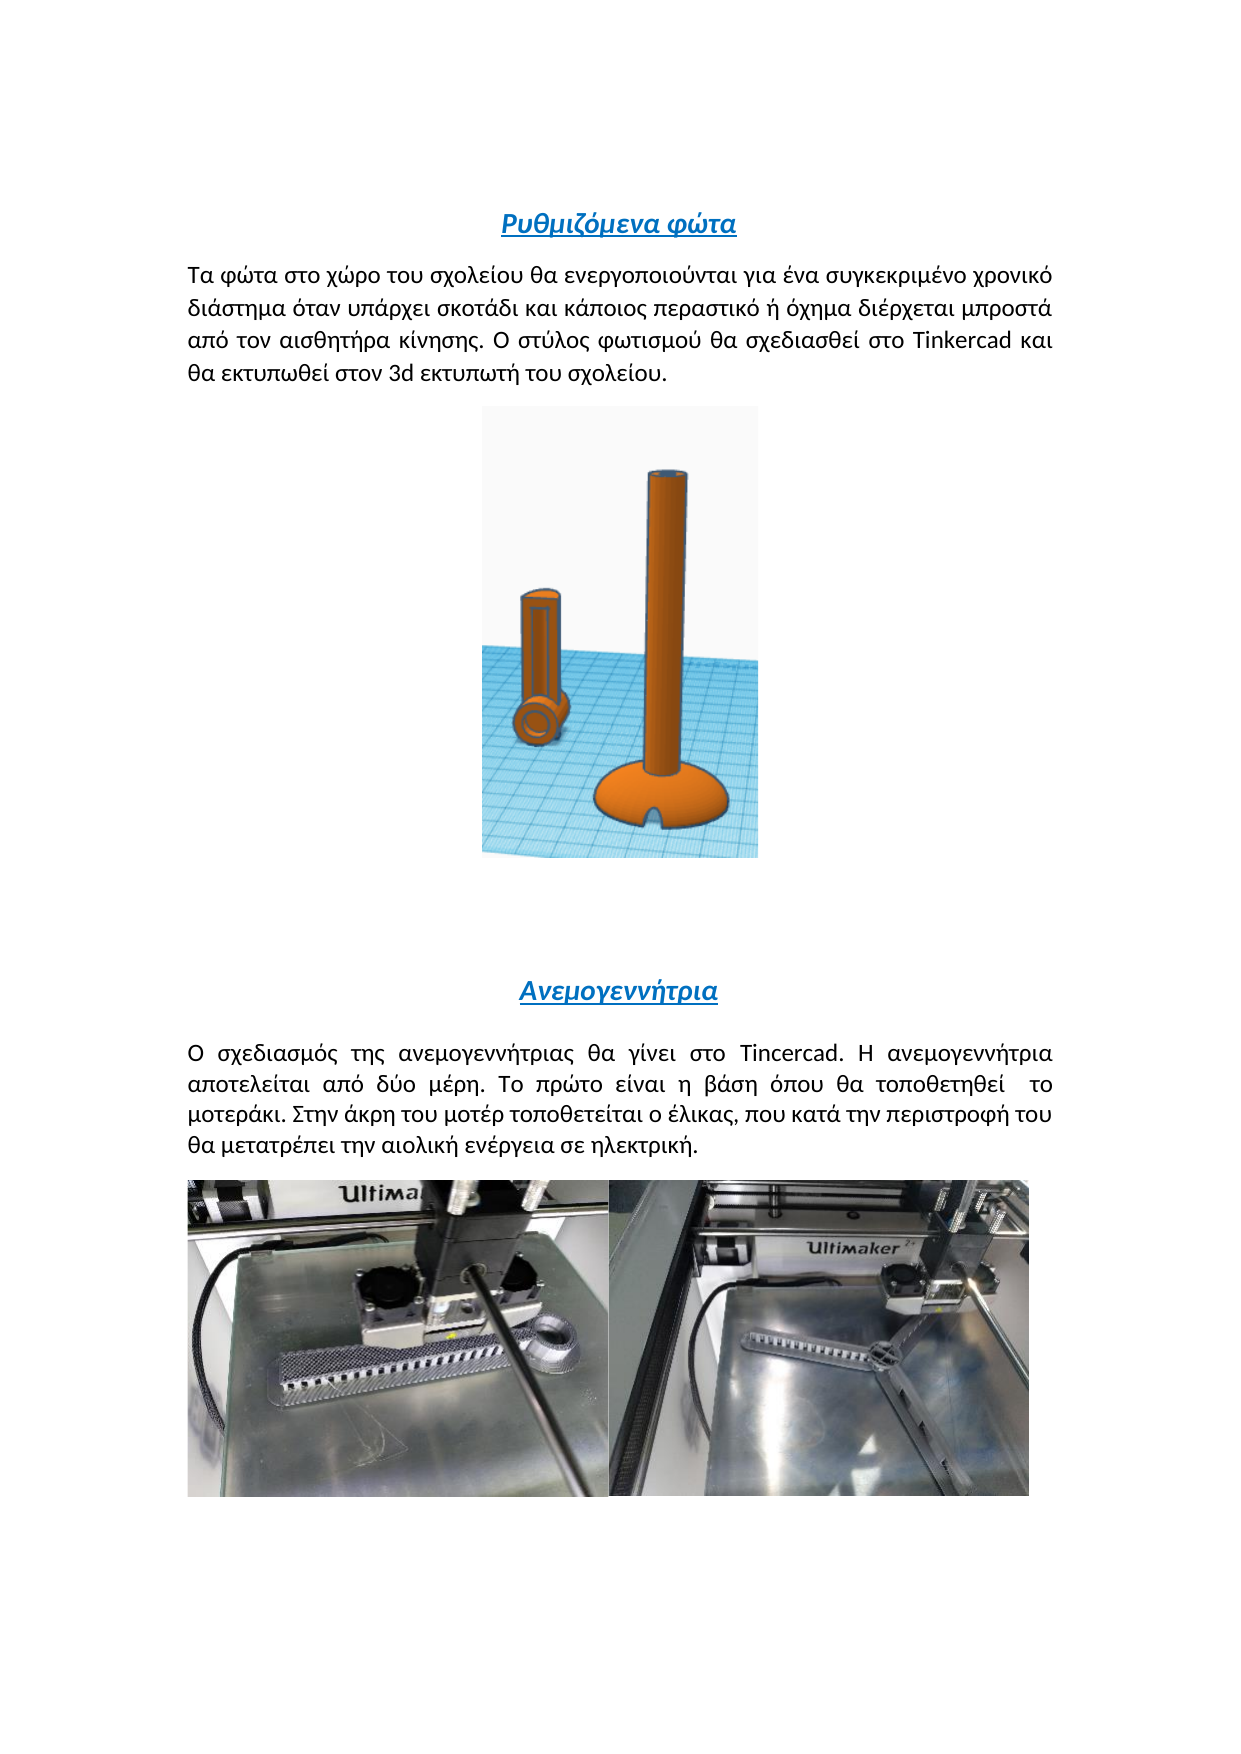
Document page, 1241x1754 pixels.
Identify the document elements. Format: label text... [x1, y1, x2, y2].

text Ο σχεδιασμός της ανεμογεννήτριας θα γίνει στο Tincercad. Η ανεμογεννήτρια αποτελείται από δύο μέρη. Το πρώτο είναι η βάση όπου θα τοποθετηθεί το μοτεράκι. Στην άκρη του μοτέρ τοποθετείται ο έλικας, που κατά την περιστροφή του θα μετατρέπει την αιολική ενέργεια σε ηλεκτρική. [187, 1037, 1053, 1159]
text Ανεμογεννήτρια [187, 972, 1053, 1008]
text Ρυθμιζόμενα φώτα [187, 205, 1053, 240]
text Τα φώτα στο χώρο του σχολείου θα ενεργοποιούνται για ένα συγκεκριμένο χρονικό διάστημα όταν υπάρχει σκοτάδι και κάποιος περαστικό ή όχημα διέρχεται μπροστά από τον αισθητήρα κίνησης. Ο στύλος φωτισμού θα σχεδιασθεί στο Tinkercad και θα εκτυπωθεί στον 3d εκτυπωτή του σχολείου. [187, 259, 1053, 388]
